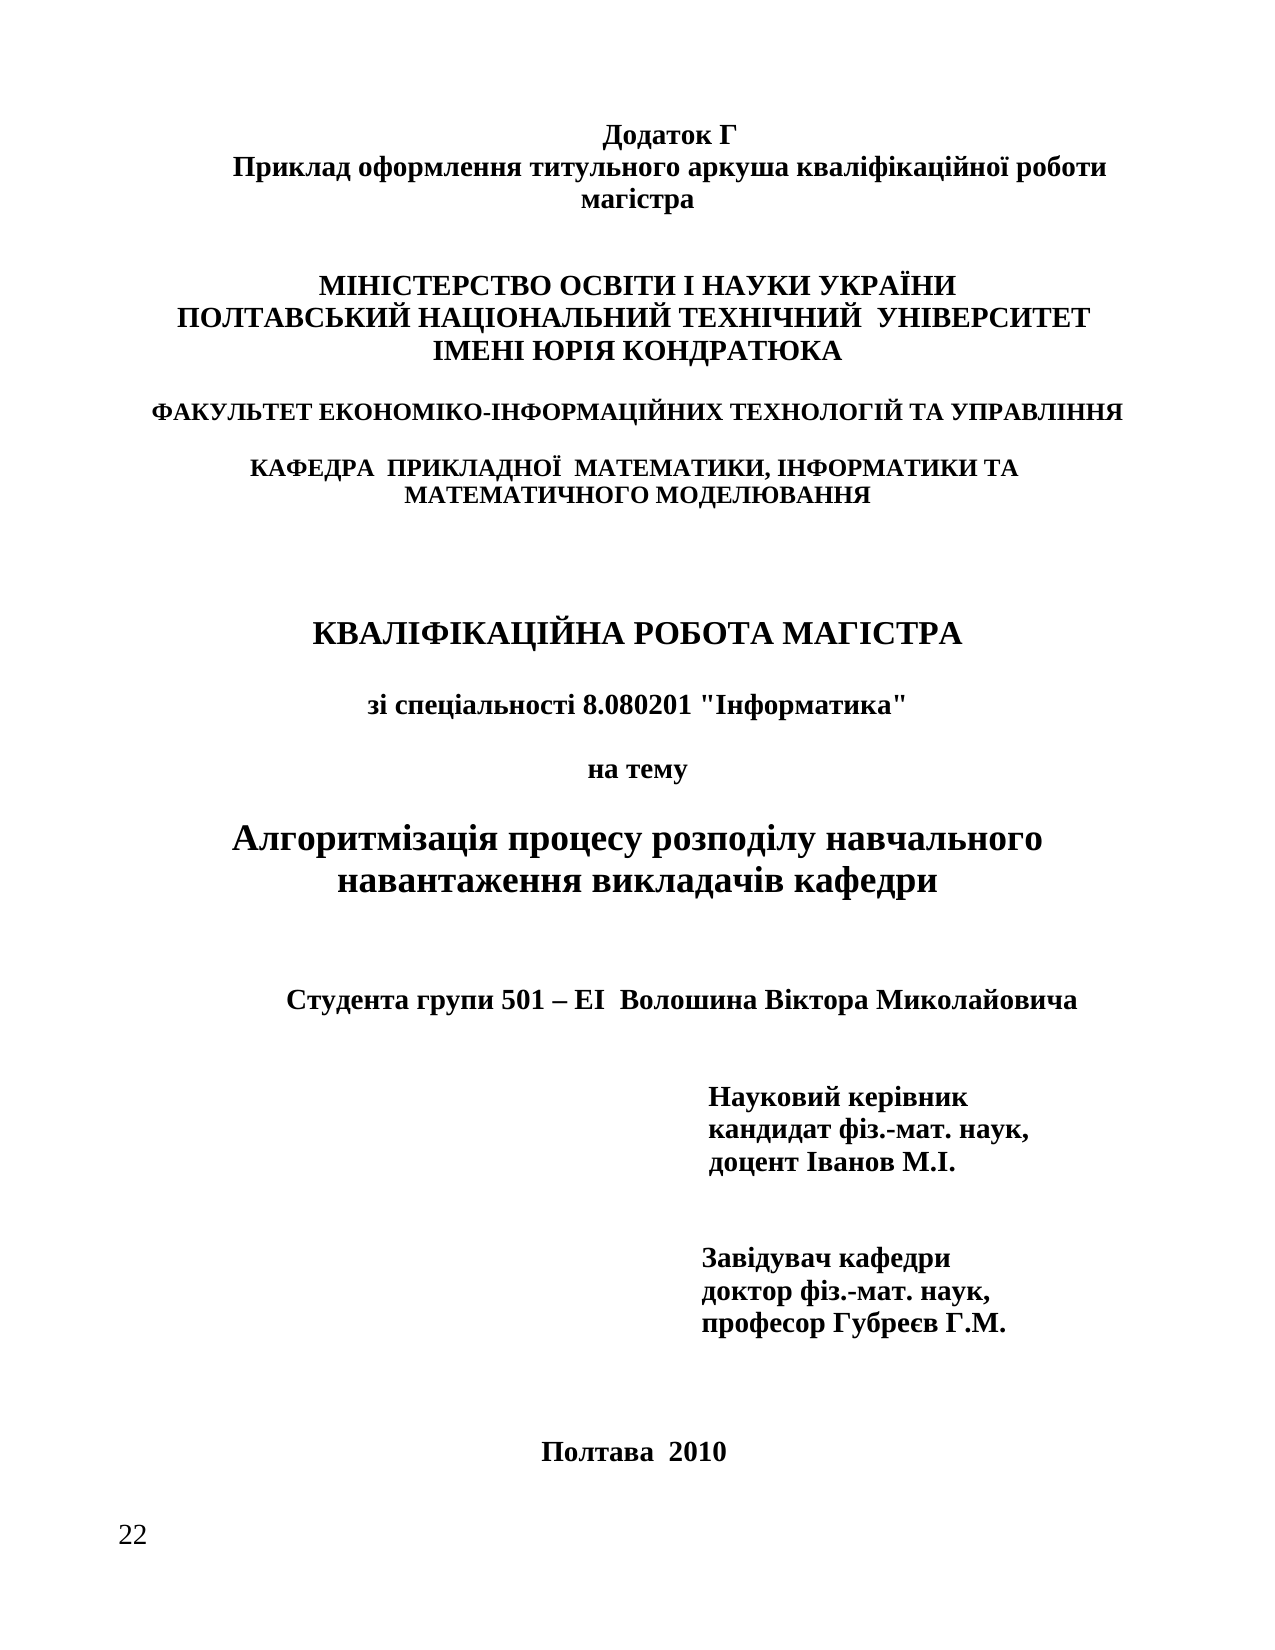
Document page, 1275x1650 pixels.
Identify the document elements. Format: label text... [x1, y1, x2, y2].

text МАТЕМАТИЧНОГО МОДЕЛЮВАННЯ [118, 482, 1157, 509]
text Приклад оформлення титульного аркуша кваліфікаційної роботи магістра [118, 150, 1157, 215]
text Науковий керівник [708, 1080, 1157, 1113]
text Алгоритмізація процесу розподілу навчального навантаження викладачів кафедри [118, 817, 1157, 900]
text ФАКУЛЬТЕТ ЕКОНОМІКО-ІНФОРМАЦІЙНИХ ТЕХНОЛОГІЙ ТА УПРАВЛІННЯ [118, 398, 1157, 426]
text МІНІСТЕРСТВО ОСВІТИ І НАУКИ УКРАЇНИ [118, 269, 1157, 302]
text зі спеціальності 8.080201 "Інформатика" [118, 688, 1157, 720]
text на тему [118, 753, 1157, 785]
text ІМЕНІ ЮРІЯ КОНДРАТЮКА [118, 334, 1157, 366]
text доктор фіз.-мат. наук, [118, 1274, 1157, 1306]
text професор Губреєв Г.М. [118, 1306, 1157, 1339]
subtitle Студента групи 501 – ЕІ Волошина Віктора Миколайовича [118, 983, 1157, 1016]
subtitle КВАЛІФІКАЦІЙНА РОБОТА МАГІСТРА [118, 614, 1157, 651]
text ПОЛТАВСЬКИЙ НАЦІОНАЛЬНИЙ ТЕХНІЧНИЙ УНІВЕРСИТЕТ [118, 302, 1157, 334]
text Додаток Г [118, 118, 1157, 150]
text доцент Іванов М.І. [118, 1145, 1157, 1177]
text Завідувач кафедри [118, 1242, 1157, 1274]
text кандидат фіз.-мат. наук, [708, 1113, 1157, 1145]
text КАФЕДРА ПРИКЛАДНОЇ МАТЕМАТИКИ, ІНФОРМАТИКИ ТА [118, 454, 1157, 482]
text Полтава 2010 [118, 1436, 1157, 1468]
